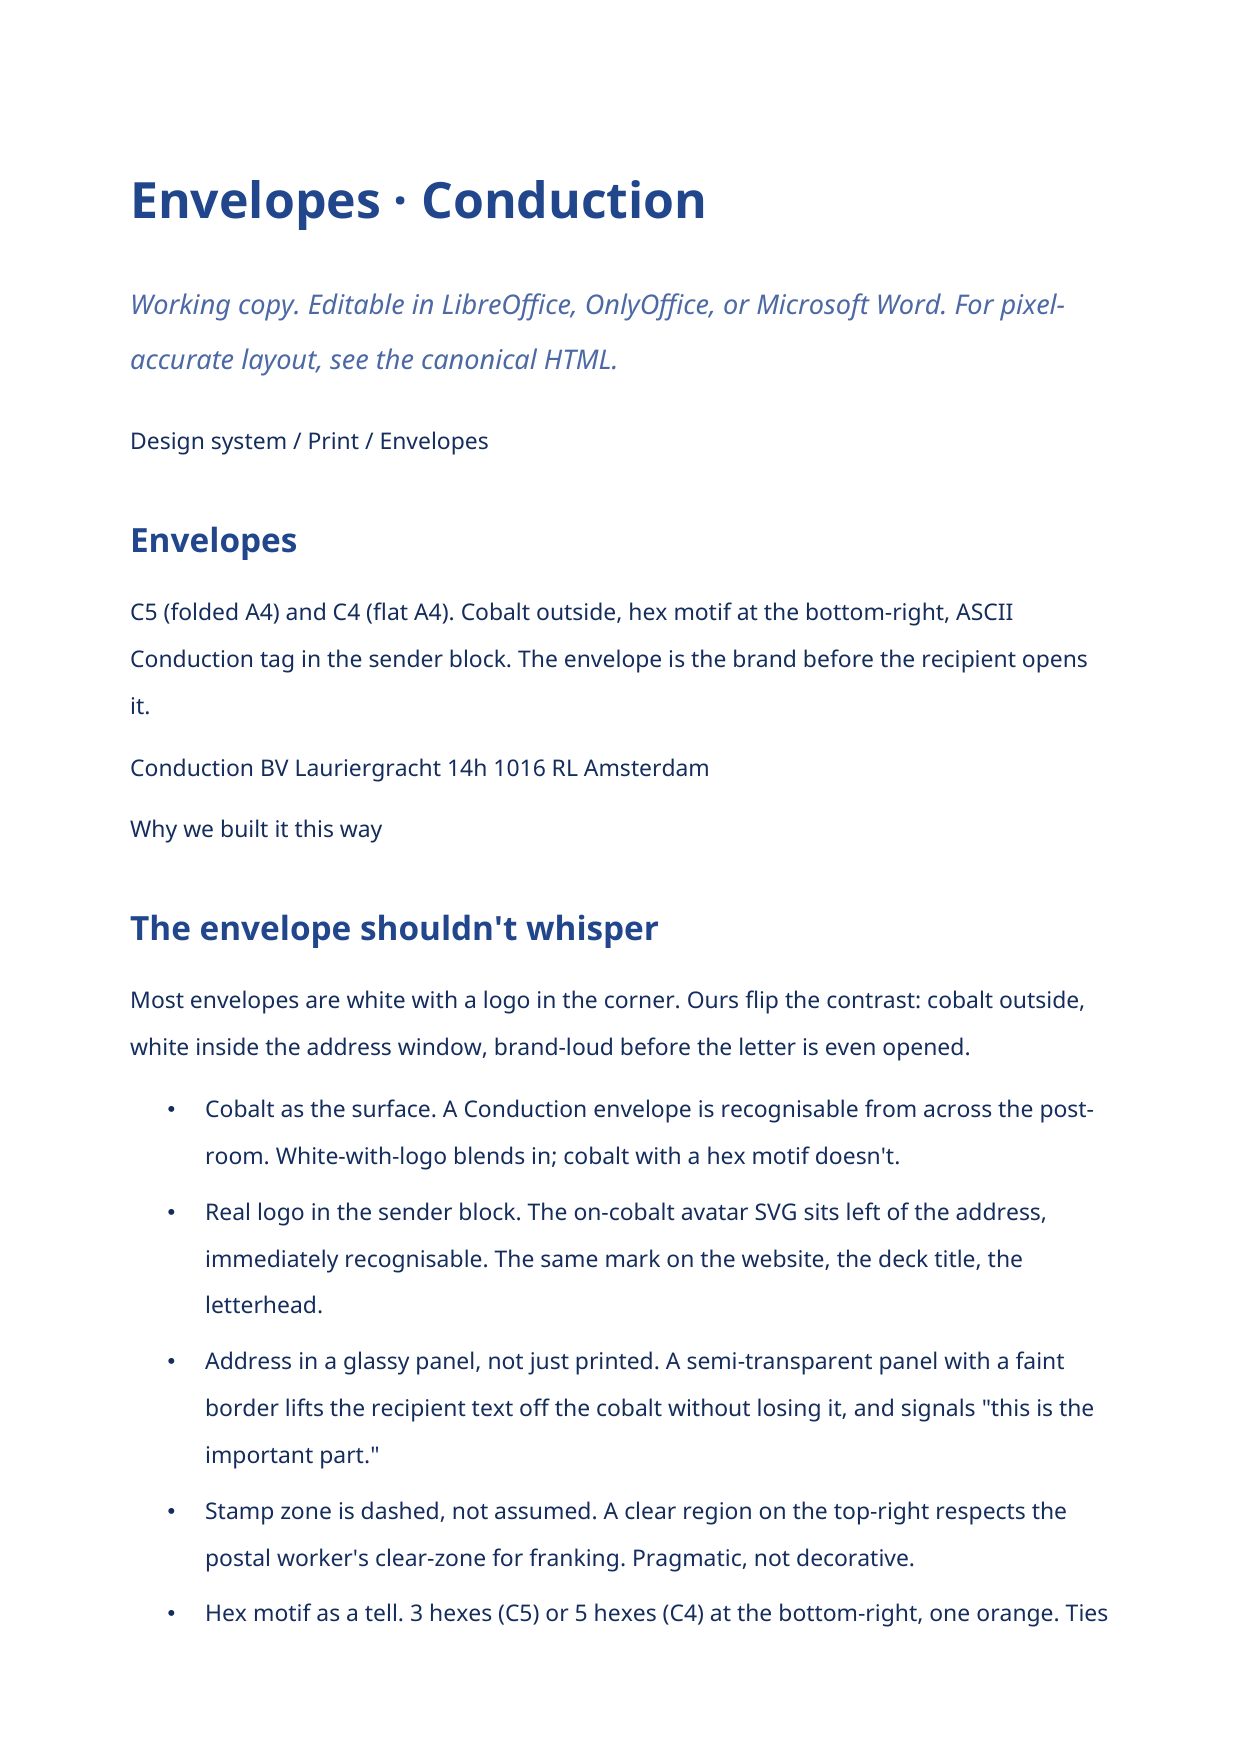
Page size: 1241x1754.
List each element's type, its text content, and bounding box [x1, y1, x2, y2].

text Most envelopes are white with a logo in the corner. Ours flip the contrast: cobalt outside, white inside the address window, brand-loud before the letter is even opened. [130, 984, 1110, 1063]
text Design system / Print / Envelopes [130, 425, 1110, 457]
text Conduction BV Lauriergracht 14h 1016 RL Amsterdam [130, 752, 1110, 783]
subtitle The envelope shouldn't whisper [130, 904, 1110, 950]
text C5 (folded A4) and C4 (flat A4). Cobalt outside, hex motif at the bottom-right, ASCII Conduction tag in the sender block. The envelope is the brand before the recipient opens it. [130, 596, 1110, 721]
list Hex motif as a tell. 3 hexes (C5) or 5 hexes (C4) at the bottom-right, one orange. Ties [167, 1597, 1110, 1628]
list Cobalt as the surface. A Conduction envelope is recognisable from across the post-room. White-with-logo blends in; cobalt with a hex motif doesn't. [167, 1093, 1110, 1171]
subtitle Working copy. Editable in LibreOffice, OnlyOffice, or Microsoft Word. For pixel-accurate layout, see the canonical HTML. [130, 285, 1110, 377]
subtitle Envelopes [130, 516, 1110, 562]
list Stamp zone is dashed, not assumed. A clear region on the top-right respects the postal worker's clear-zone for franking. Pragmatic, not decorative. [167, 1494, 1110, 1573]
subtitle Envelopes · Conduction [130, 165, 1110, 233]
text Why we built it this way [130, 813, 1110, 845]
list Address in a glassy panel, not just printed. A semi-transparent panel with a faint border lifts the recipient text off the cobalt without losing it, and signals "this is the important part." [167, 1345, 1110, 1470]
list Real logo in the sender block. The on-cobalt avatar SVG sits left of the address, immediately recognisable. The same mark on the website, the deck title, the letterhead. [167, 1196, 1110, 1321]
